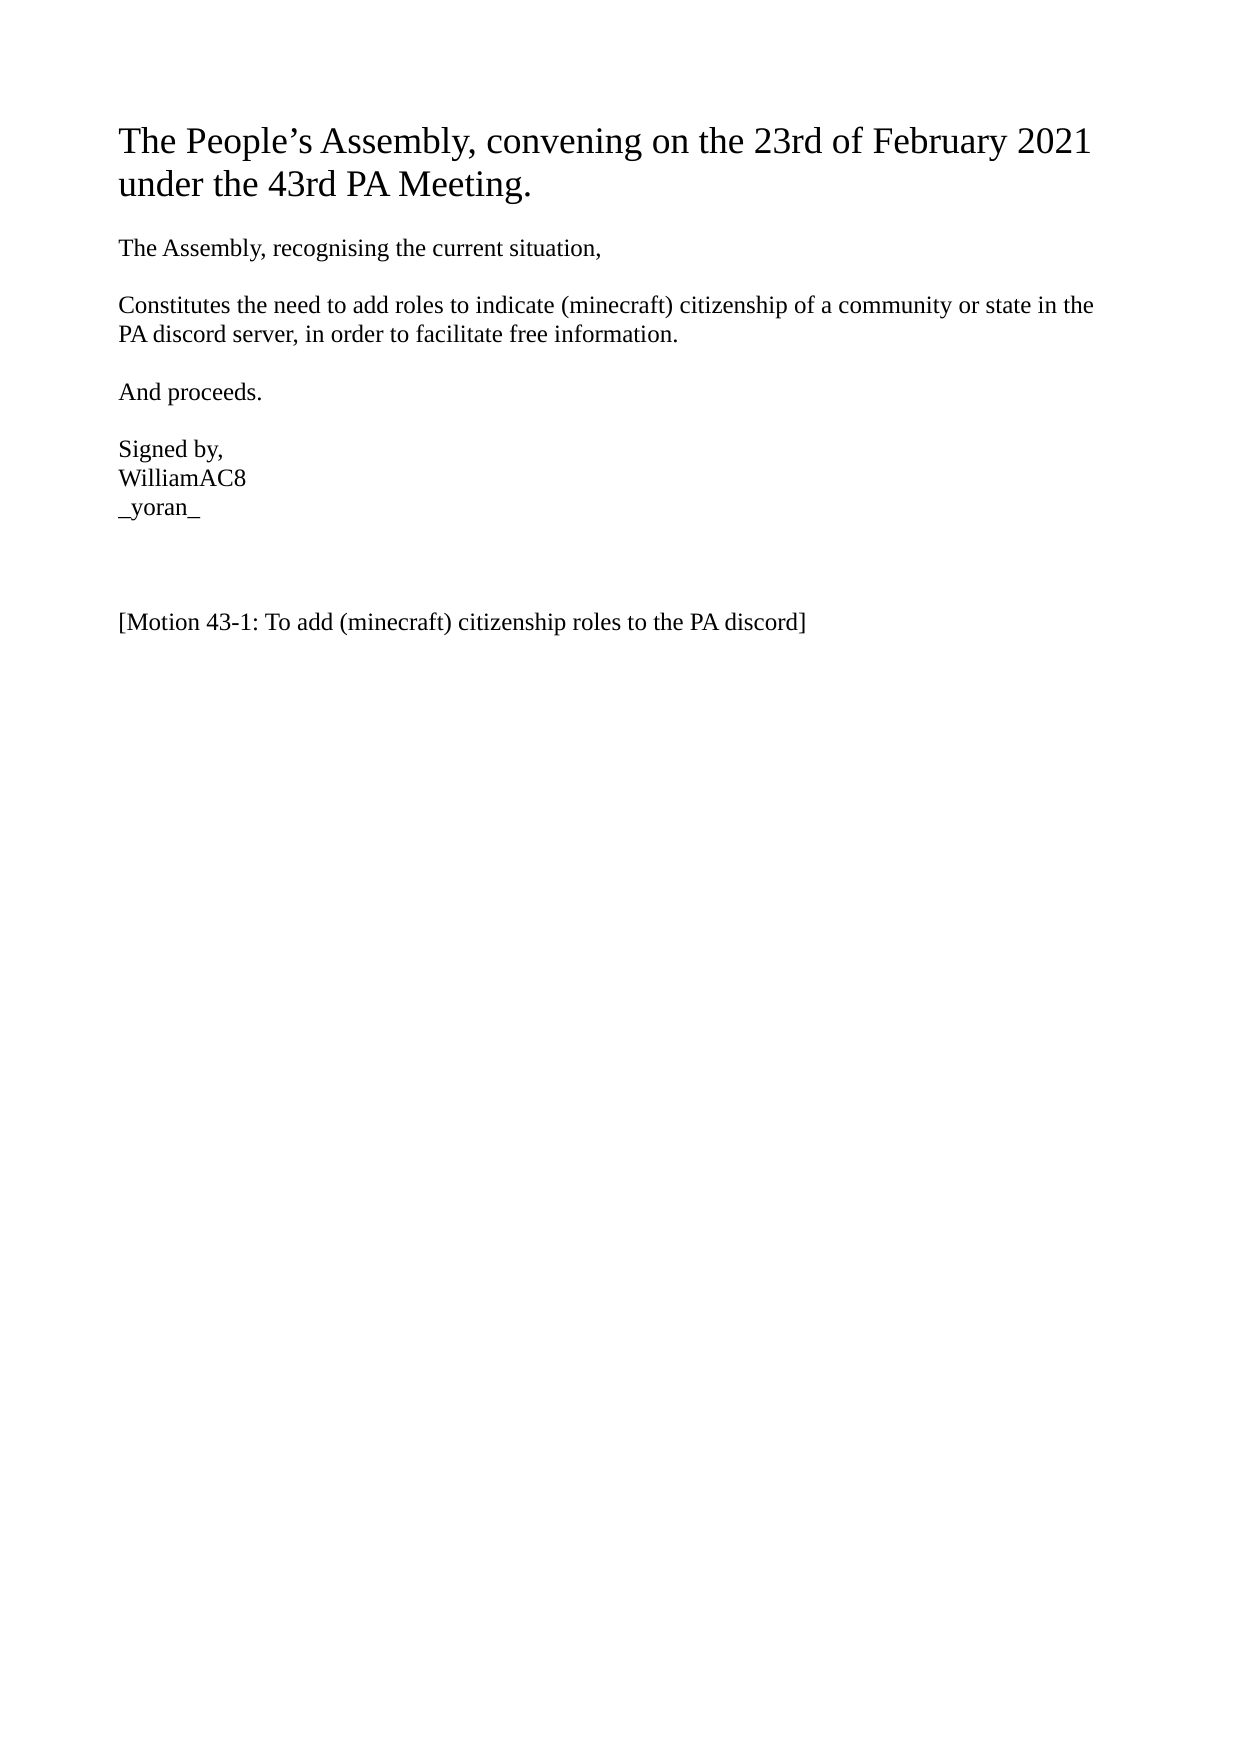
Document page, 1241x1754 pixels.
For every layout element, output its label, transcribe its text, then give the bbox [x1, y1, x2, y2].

text WilliamAC8 [118, 463, 1122, 492]
text The People’s Assembly, convening on the 23rd of February 2021 under the 43rd PA Meeting. [118, 118, 1122, 204]
text [Motion 43-1: To add (minecraft) citizenship roles to the PA discord] [118, 607, 1122, 636]
text Constitutes the need to add roles to indicate (minecraft) citizenship of a community or state in the PA discord server, in order to facilitate free information. [118, 291, 1122, 348]
text Signed by, [118, 434, 1122, 463]
text _yoran_ [118, 492, 1122, 521]
text And proceeds. [118, 377, 1122, 406]
text The Assembly, recognising the current situation, [118, 233, 1122, 262]
